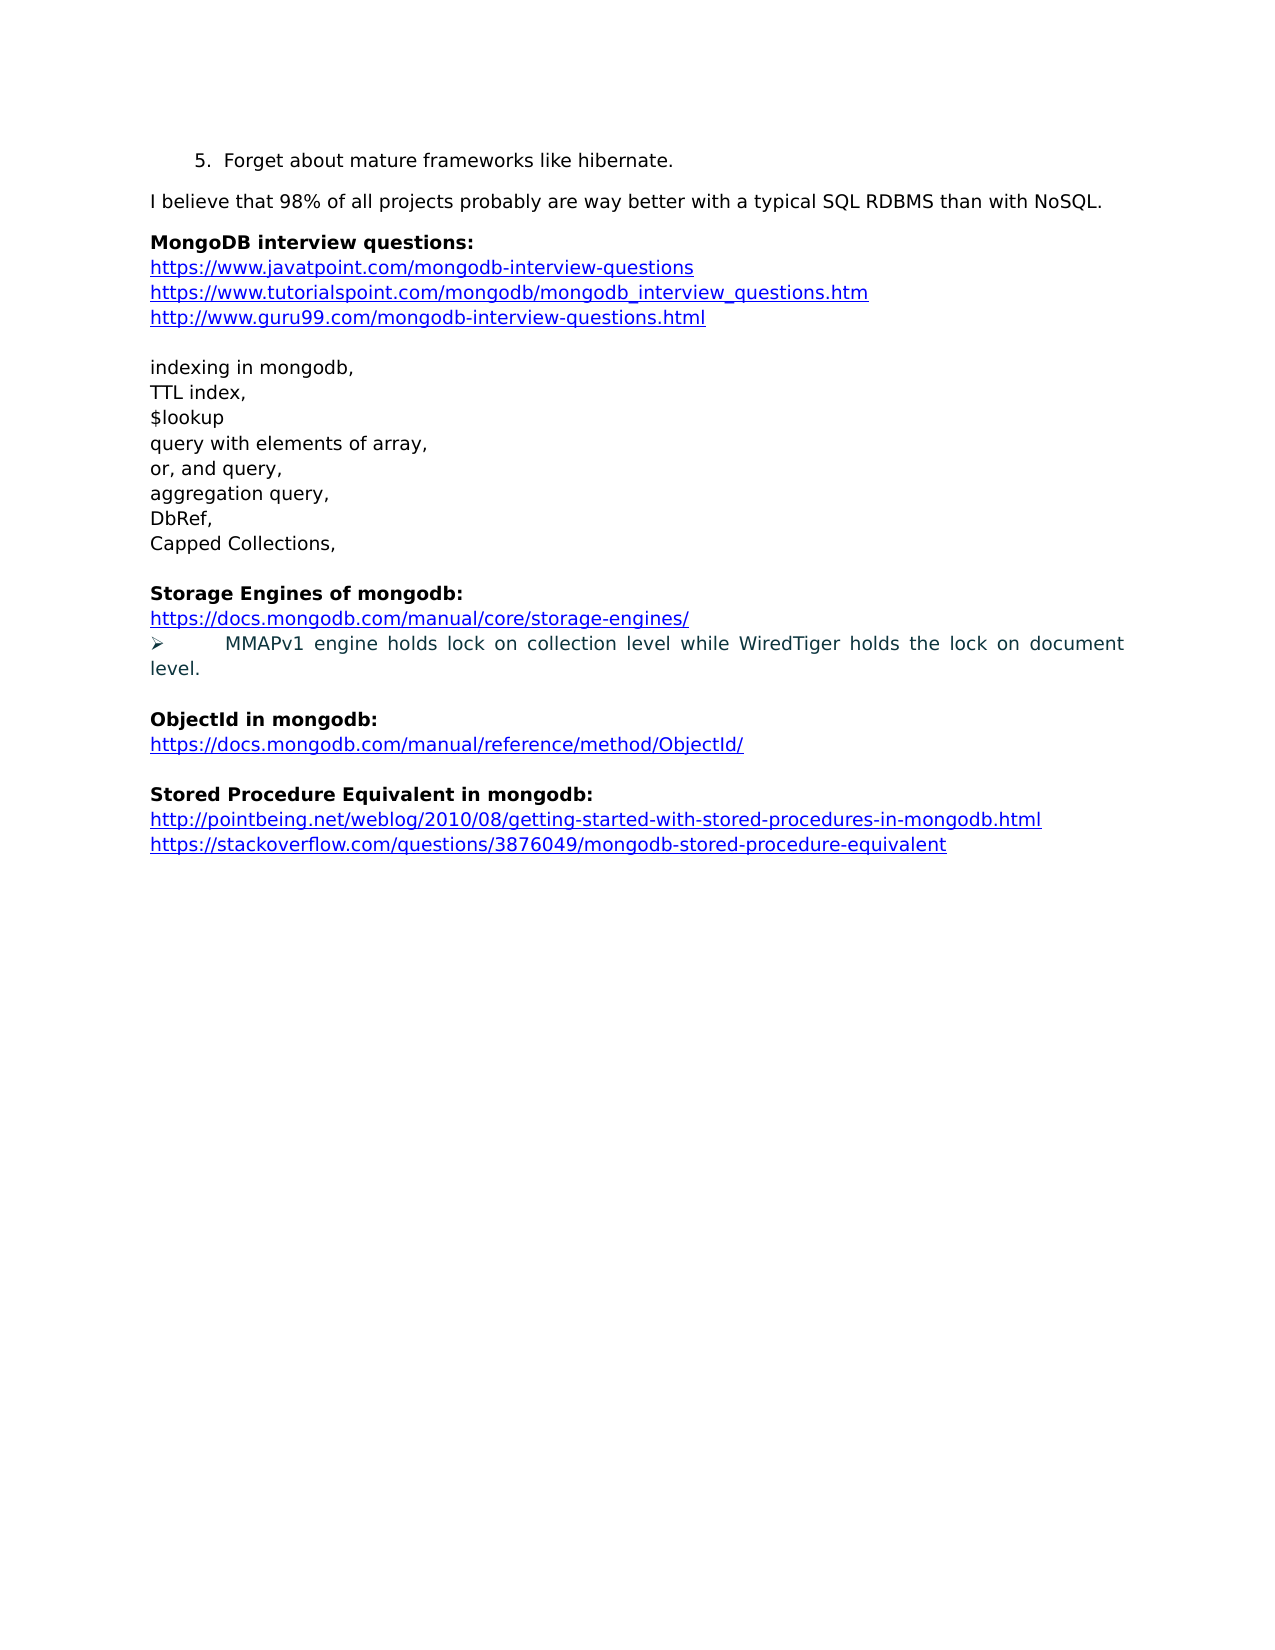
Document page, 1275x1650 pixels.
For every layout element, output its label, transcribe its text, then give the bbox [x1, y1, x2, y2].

list https://www.javatpoint.com/mongodb-interview-questions [150, 257, 1125, 279]
list Stored Procedure Equivalent in mongodb: [150, 784, 1125, 806]
list $lookup [150, 407, 1125, 429]
list indexing in mongodb, [150, 357, 1125, 379]
list http://www.guru99.com/mongodb-interview-questions.html [150, 307, 1125, 329]
list MMAPv1 engine holds lock on collection level while WiredTiger holds the lock on document level. [150, 633, 1125, 680]
list MongoDB interview questions: [150, 232, 1125, 253]
text I believe that 98% of all projects probably are way better with a typical SQL RDBMS than with NoSQL. [150, 191, 1125, 213]
list https://stackoverflow.com/questions/3876049/mongodb-stored-procedure-equivalent [150, 834, 1125, 856]
list https://docs.mongodb.com/manual/core/storage-engines/ [150, 608, 1125, 630]
list https://docs.mongodb.com/manual/reference/method/ObjectId/ [150, 734, 1125, 756]
list or, and query, [150, 458, 1125, 479]
list Forget about mature frameworks like hibernate. [194, 150, 1125, 172]
list aggregation query, [150, 483, 1125, 504]
list Capped Collections, [150, 533, 1125, 555]
list https://www.tutorialspoint.com/mongodb/mongodb_interview_questions.htm [150, 282, 1125, 304]
list DbRef, [150, 508, 1125, 530]
list http://pointbeing.net/weblog/2010/08/getting-started-with-stored-procedures-in-mongodb.html [150, 809, 1125, 831]
list TTL index, [150, 382, 1125, 404]
list Storage Engines of mongodb: [150, 583, 1125, 605]
list query with elements of array, [150, 432, 1125, 454]
list ObjectId in mongodb: [150, 709, 1125, 731]
